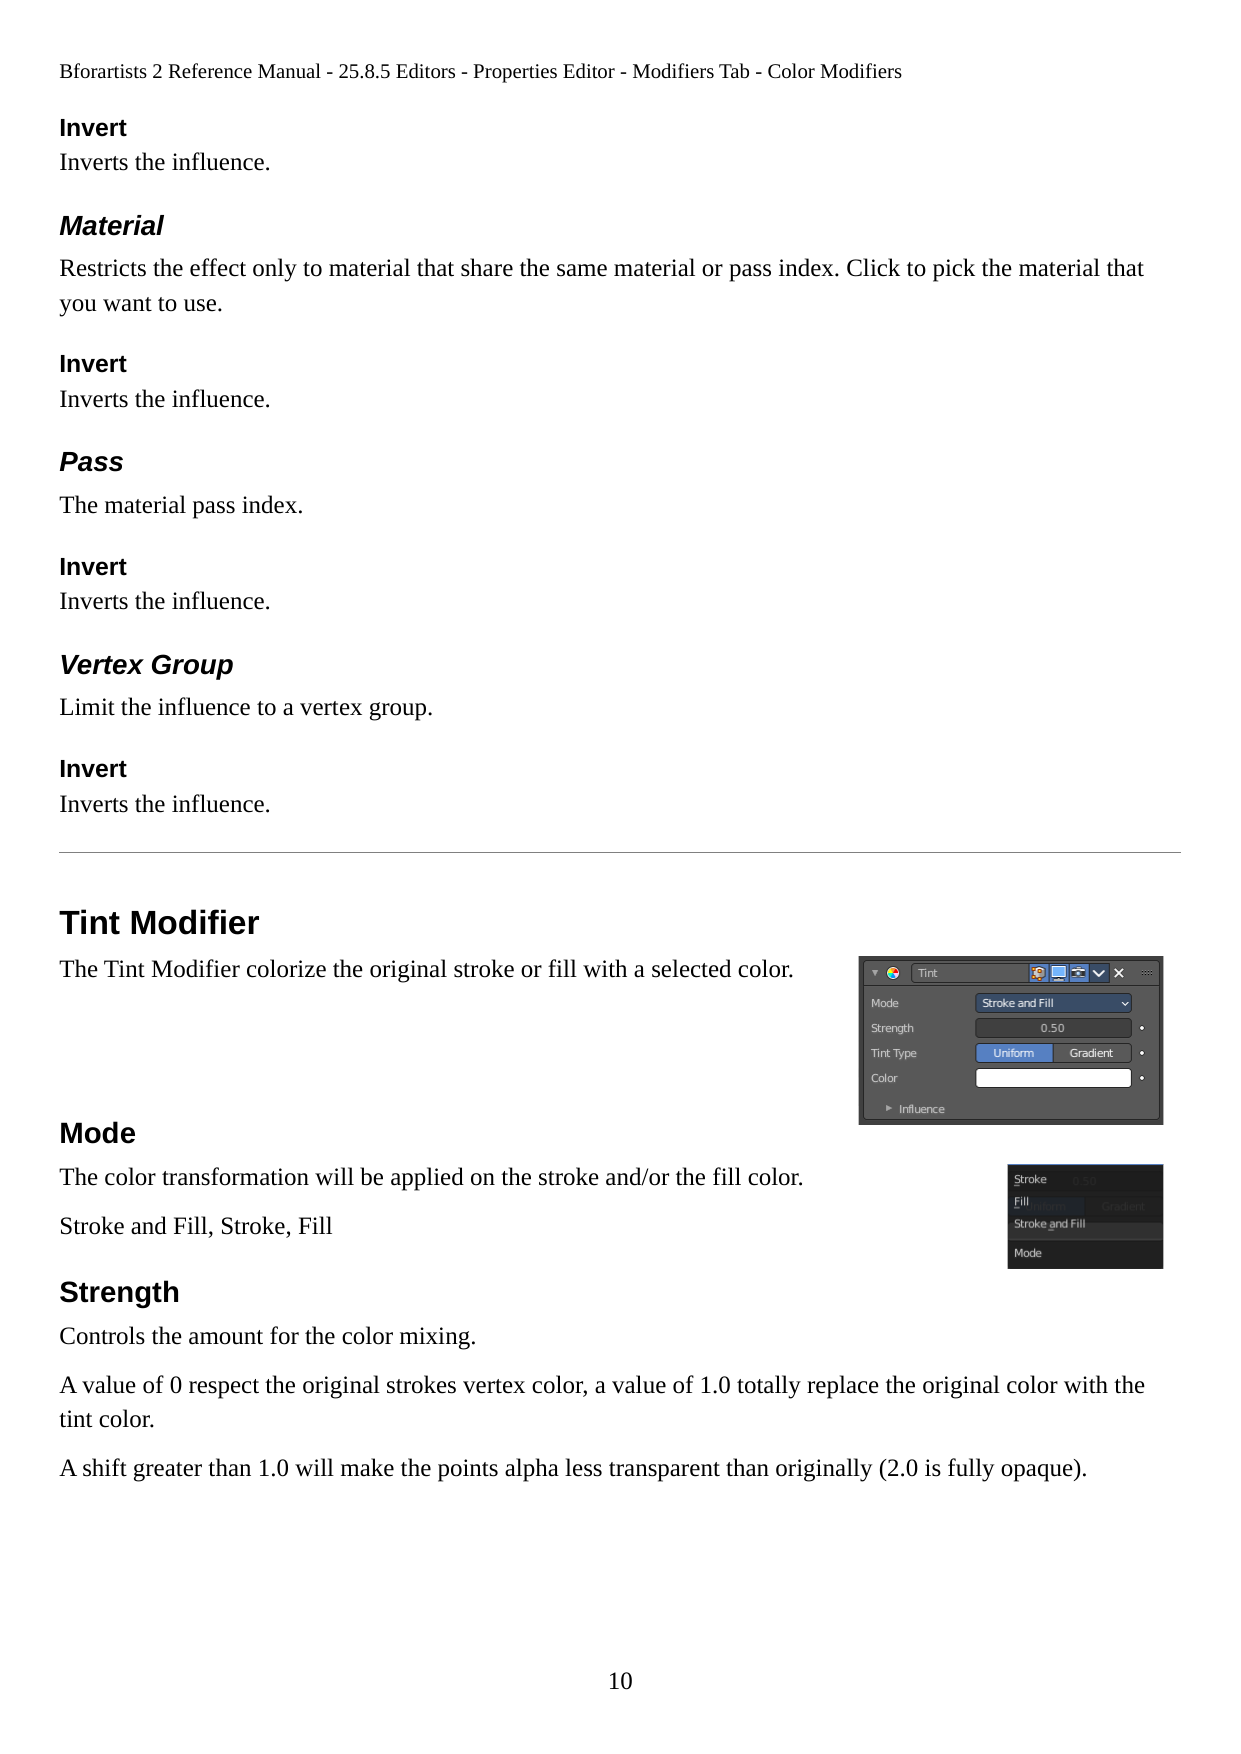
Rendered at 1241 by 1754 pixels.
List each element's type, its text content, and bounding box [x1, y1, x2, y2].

text The color transformation will be applied on the stroke and/or the fill color. [59, 1162, 1181, 1191]
text Inverts the influence. [59, 384, 1181, 413]
subtitle Pass [59, 446, 1181, 478]
text The Tint Modifier colorize the original stroke or fill with a selected color. [59, 954, 1181, 983]
text Stroke and Fill, Stroke, Fill [59, 1211, 1007, 1240]
text Inverts the influence. [59, 586, 1181, 615]
text Controls the amount for the color mixing. [59, 1321, 1181, 1350]
subtitle Invert [59, 754, 1181, 782]
subtitle Invert [59, 349, 1181, 378]
picture [858, 956, 1164, 1125]
subtitle Invert [59, 113, 1181, 141]
text Inverts the influence. [59, 789, 1181, 817]
subtitle Vertex Group [59, 648, 1181, 680]
text Inverts the influence. [59, 147, 1181, 176]
text Limit the influence to a vertex group. [59, 692, 1181, 721]
text A value of 0 respect the original strokes vertex color, a value of 1.0 totally replace the original color with the tint color. [59, 1370, 1181, 1433]
subtitle Invert [59, 552, 1181, 580]
subtitle Strength [59, 1275, 1181, 1308]
subtitle Tint Modifier [59, 903, 1181, 941]
subtitle Material [59, 209, 1181, 241]
text A shift greater than 1.0 will make the points alpha less transparent than originally (2.0 is fully opaque). [59, 1453, 1181, 1482]
text The material pass index. [59, 490, 1181, 519]
picture [1007, 1164, 1164, 1269]
text Restricts the effect only to material that share the same material or pass index. Click to pick the material that you want to use. [59, 253, 1181, 317]
subtitle Mode [59, 1116, 1181, 1149]
